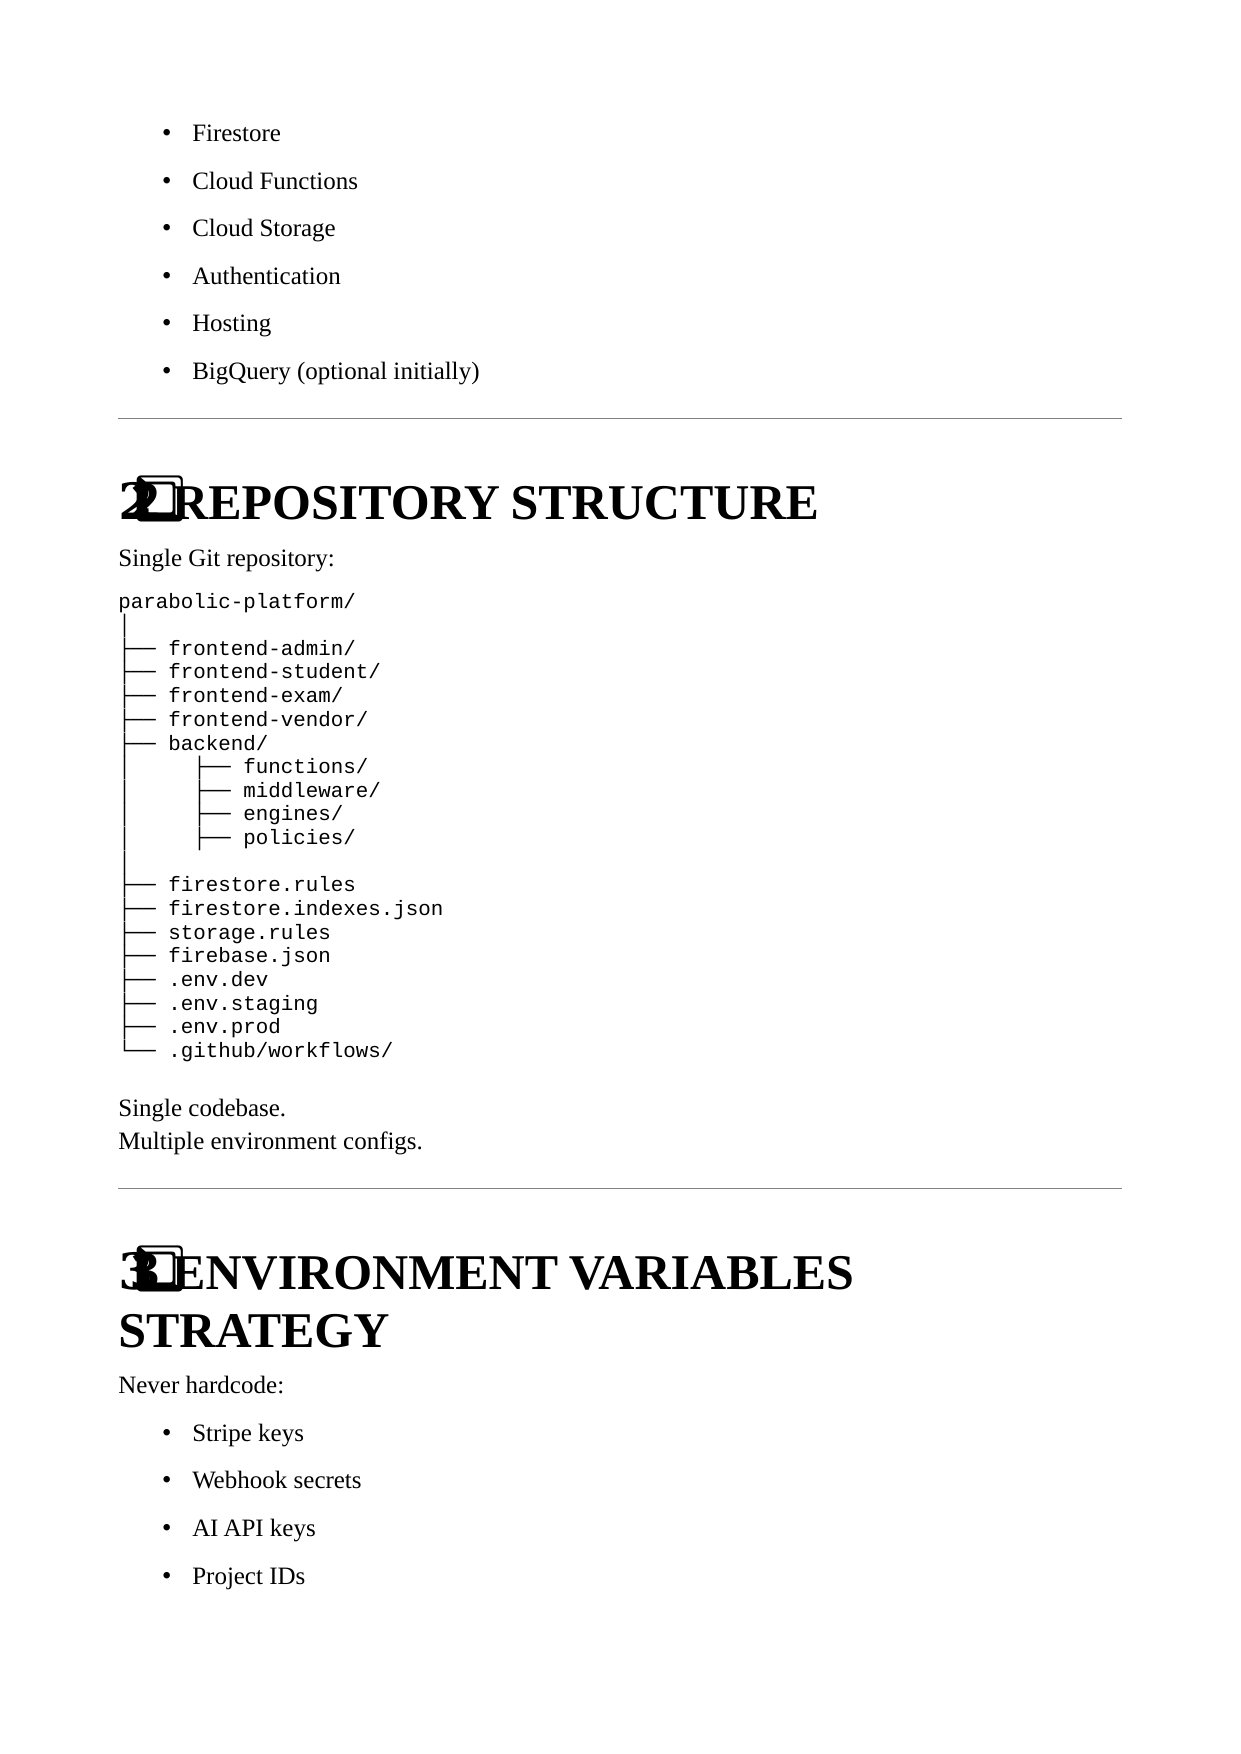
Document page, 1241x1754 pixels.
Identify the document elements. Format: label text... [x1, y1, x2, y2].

text ├── frontend-exam/ [118, 685, 1122, 709]
text │ ├── middleware/ [125, 780, 199, 803]
text ├── frontend-admin/ [125, 638, 1122, 662]
text parabolic-platform/ [118, 591, 1122, 614]
text ├── firestore.indexes.json [118, 898, 1122, 922]
list Authentication [162, 261, 1122, 290]
text ├── frontend-student/ [118, 662, 1122, 685]
text │ ├── engines/ [118, 803, 1122, 827]
list Cloud Functions [162, 166, 1122, 194]
text ├── .env.staging [125, 993, 1122, 1016]
list Project IDs [162, 1561, 1122, 1589]
list Stripe keys [162, 1418, 1122, 1447]
text Single codebase. Multiple environment configs. [118, 1093, 1122, 1155]
text └── .github/workflows/ [118, 1040, 1122, 1063]
text ├── .env.prod [118, 1016, 1122, 1040]
text ├── firebase.json [118, 945, 1122, 969]
subtitle 🔐 3️⃣ ENVIRONMENT VARIABLES STRATEGY [118, 1243, 1122, 1358]
text ├── .env.dev [118, 969, 1122, 993]
text ├── firestore.rules [118, 874, 1122, 898]
text Single Git repository: [118, 543, 1122, 572]
list Cloud Storage [162, 213, 1122, 242]
text ├── frontend-vendor/ [125, 709, 1122, 732]
text Never hardcode: [118, 1370, 1122, 1399]
list BigQuery (optional initially) [162, 356, 1122, 385]
text │ ├── functions/ [118, 756, 1122, 780]
text │ [118, 851, 124, 874]
subtitle 🧾 2️⃣ REPOSITORY STRUCTURE [118, 473, 1122, 531]
text │ [118, 614, 1122, 638]
text ├── storage.rules [125, 922, 1122, 945]
text │ ├── policies/ [118, 827, 1122, 851]
list Hosting [162, 308, 1122, 337]
text ├── backend/ [118, 732, 1122, 756]
list Firestore [162, 118, 1122, 147]
list AI API keys [162, 1513, 1122, 1542]
list Webhook secrets [162, 1466, 1122, 1494]
text │ ├── middleware/ [200, 780, 1122, 803]
text │ [125, 851, 1122, 874]
